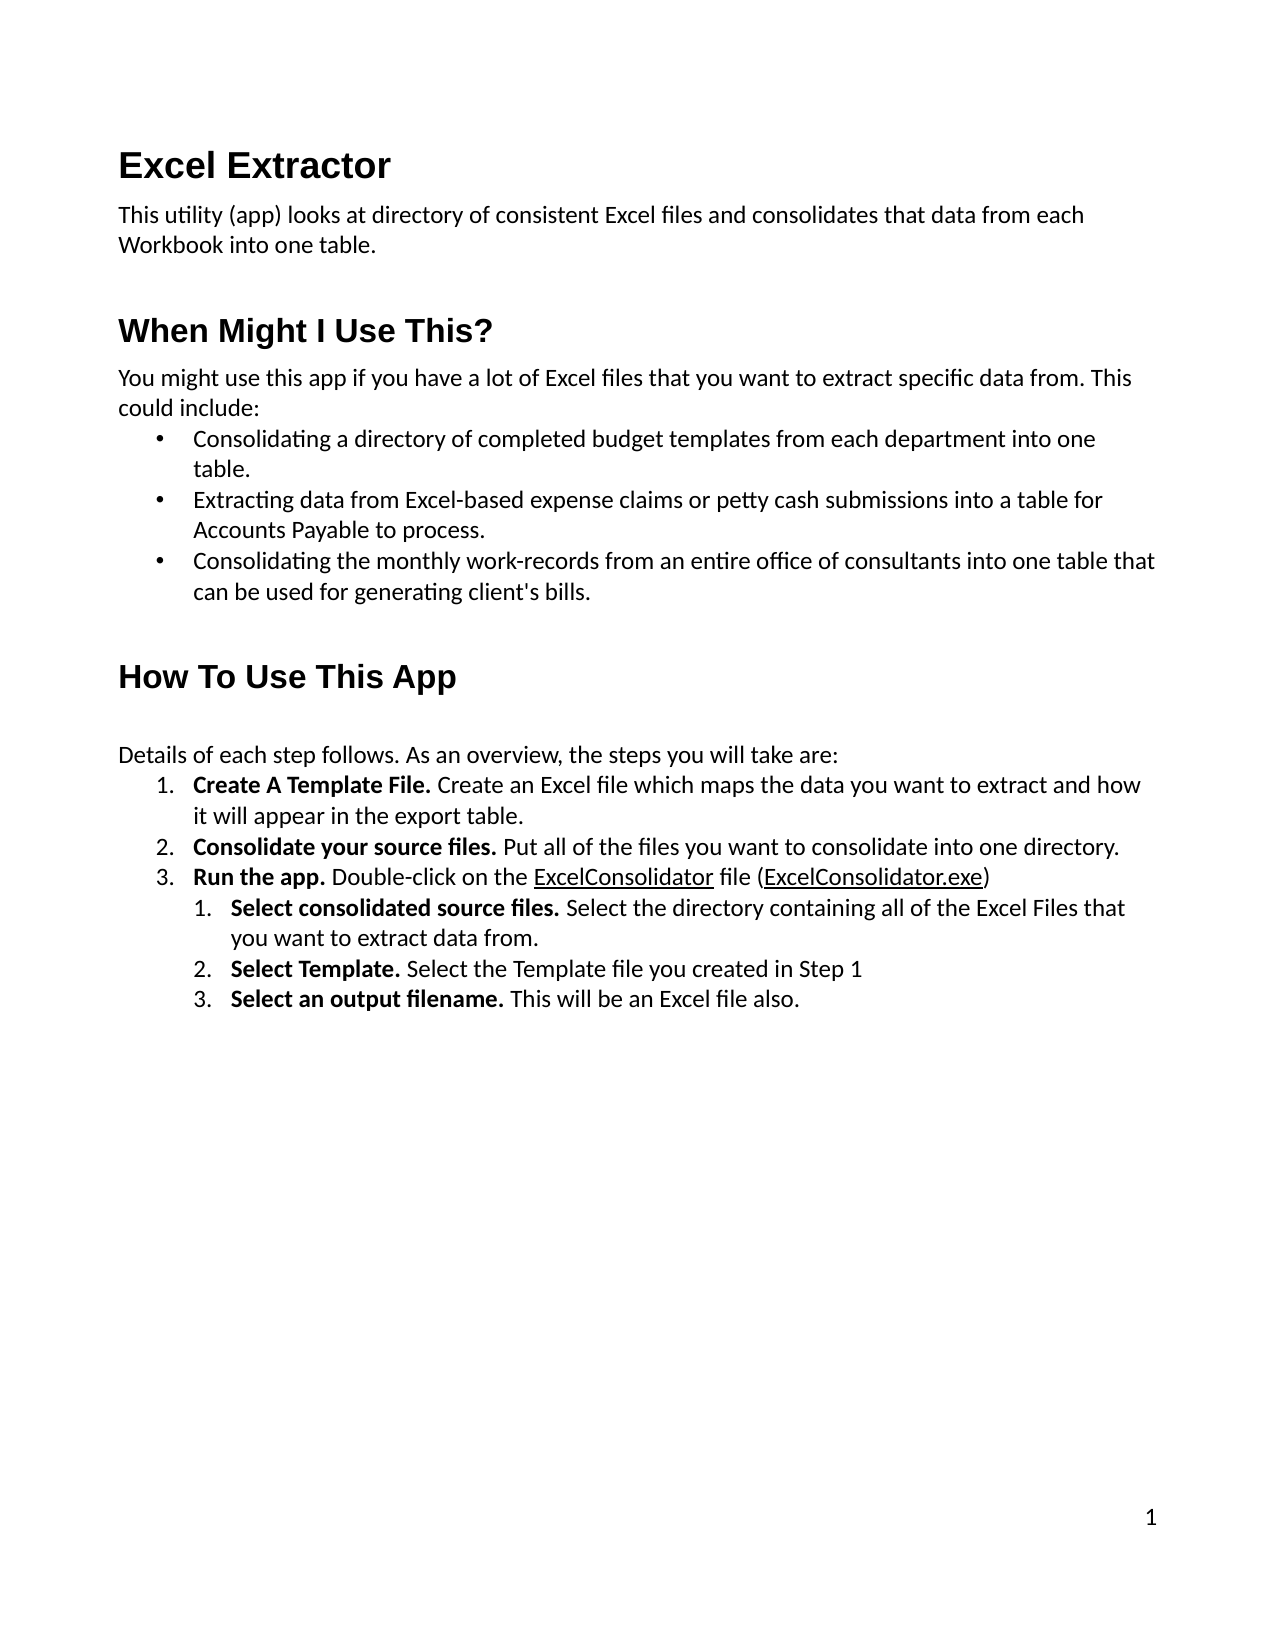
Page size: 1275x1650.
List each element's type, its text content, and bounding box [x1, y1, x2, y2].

list Run the app. Double-click on the ExcelConsolidator file (ExcelConsolidator.exe) [156, 861, 1157, 892]
text This utility (app) looks at directory of consistent Excel files and consolidates that data from each Workbook into one table. [118, 199, 1157, 260]
list Consolidate your source files. Put all of the files you want to consolidate into one directory. [156, 831, 1157, 861]
list Create A Template File. Create an Excel file which maps the data you want to extract and how it will appear in the export table. [156, 769, 1157, 831]
list Select Template. Select the Template file you created in Step 1 [193, 953, 1157, 983]
text You might use this app if you have a lot of Excel files that you want to extract specific data from. This could include: [118, 362, 1157, 423]
subtitle When Might I Use This? [118, 311, 1157, 349]
subtitle How To Use This App [118, 658, 1157, 696]
list Consolidating a directory of completed budget templates from each department into one table. [156, 423, 1157, 484]
subtitle Excel Extractor [118, 143, 1157, 186]
list Extracting data from Excel-based expense claims or petty cash submissions into a table for Accounts Payable to process. [156, 484, 1157, 545]
list Select an output filename. This will be an Excel file also. [193, 983, 1157, 1014]
list Consolidating the monthly work-records from an entire office of consultants into one table that can be used for generating client's bills. [156, 545, 1157, 606]
list Select consolidated source files. Select the directory containing all of the Excel Files that you want to extract data from. [193, 892, 1157, 953]
text Details of each step follows. As an overview, the steps you will take are: [118, 739, 1157, 769]
